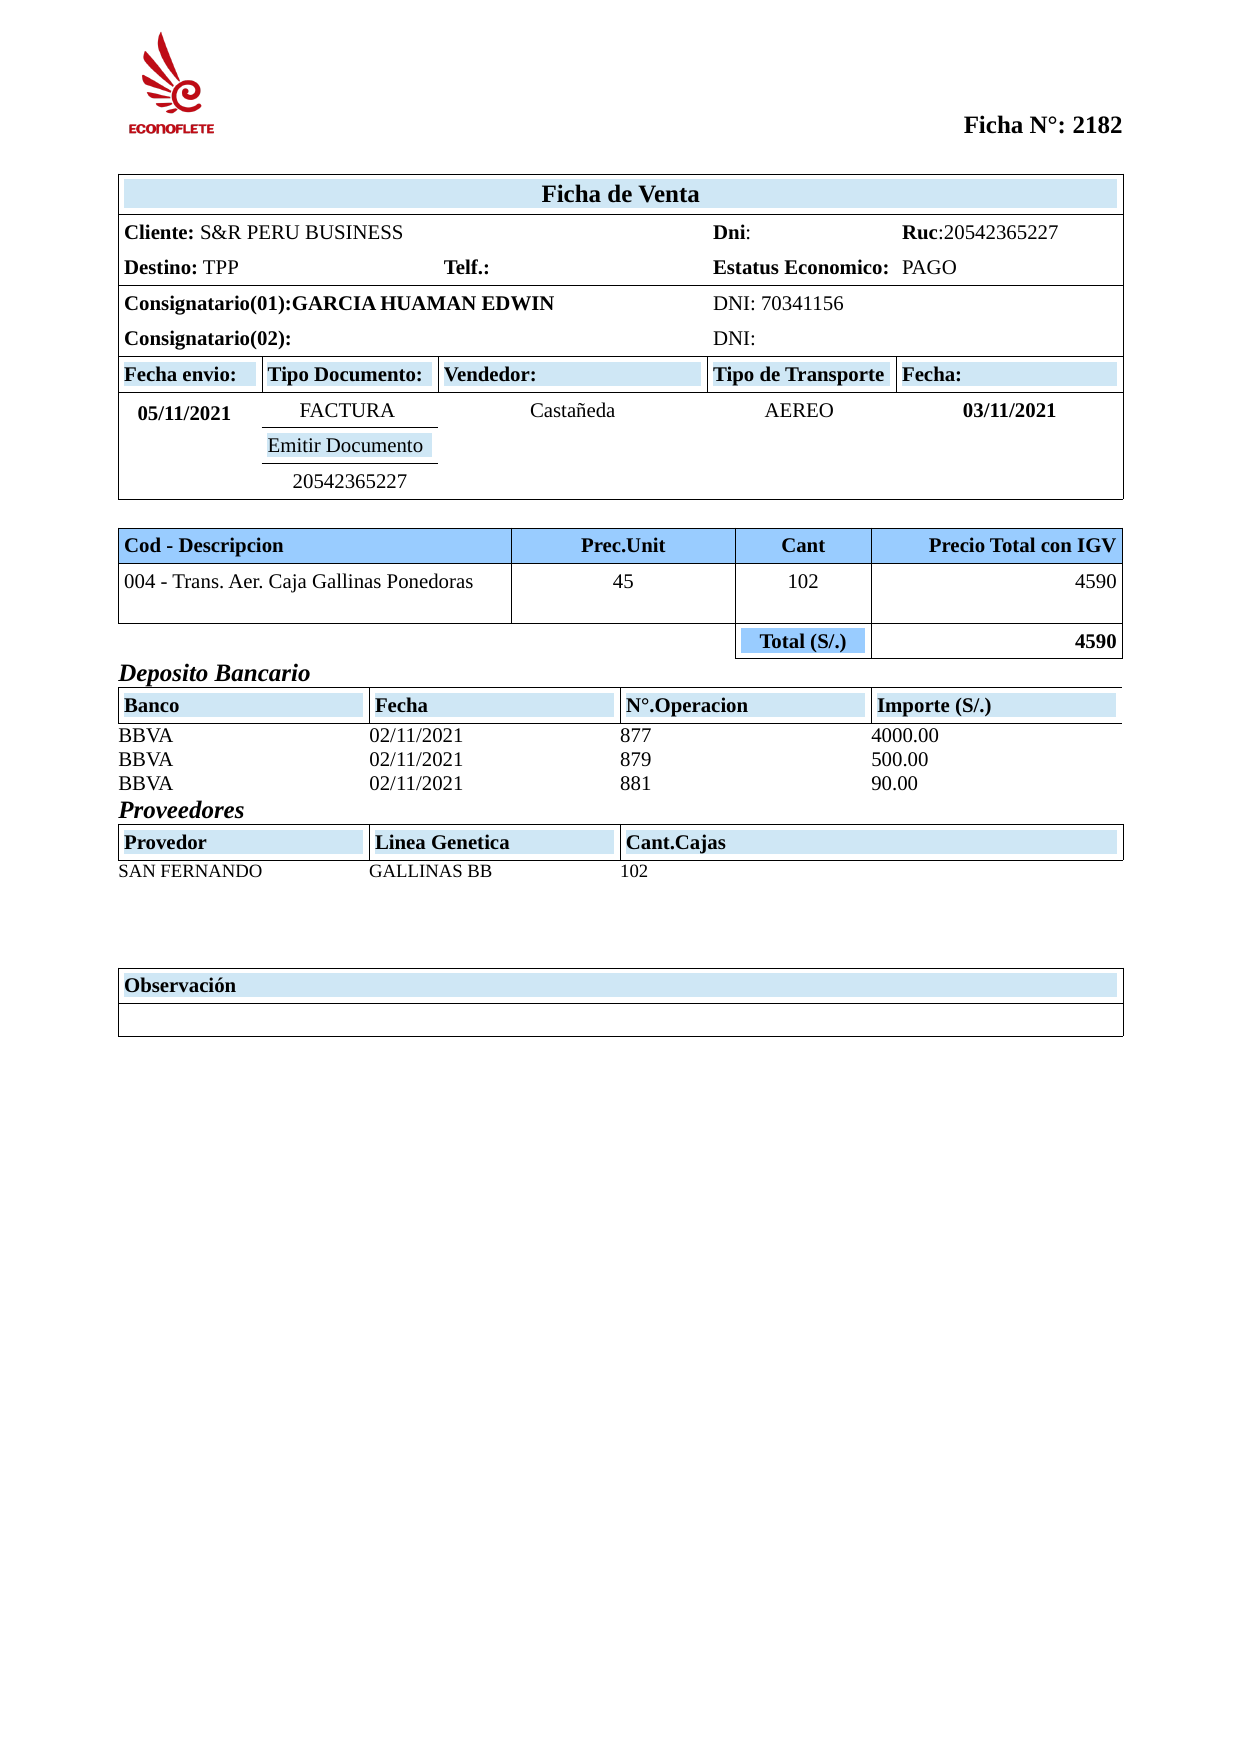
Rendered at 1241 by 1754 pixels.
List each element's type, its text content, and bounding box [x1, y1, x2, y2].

table_header N°.Operacion [621, 688, 871, 723]
table_header Precio Total con IGV [872, 529, 1122, 563]
table_cell 03/11/2021 [896, 393, 1123, 498]
table_cell Estatus Economico: [707, 249, 896, 285]
table_cell [119, 1004, 1123, 1036]
table_cell Emitir Documento [262, 428, 438, 463]
table_cell [620, 946, 1123, 967]
table_cell Total (S/.) [736, 624, 871, 658]
table_header Observación [119, 969, 1123, 1003]
table_cell Fecha: [897, 357, 1123, 392]
table_cell Ruc:20542365227 [896, 215, 1123, 249]
table_cell DNI: [707, 321, 1123, 356]
table_cell Consignatario(01):GARCIA HUAMAN EDWIN [119, 286, 707, 321]
table_cell Tipo de Transporte [708, 357, 896, 392]
table_cell BBVA [118, 747, 369, 771]
table_cell 4590 [872, 624, 1122, 658]
table_cell PAGO [896, 249, 1123, 285]
table_cell Vendedor: [439, 357, 707, 392]
table_cell GALLINAS BB [369, 861, 620, 881]
text Proveedores [118, 795, 1122, 824]
table_cell [369, 881, 620, 903]
table_cell [620, 924, 1123, 946]
table_cell 4000.00 [871, 724, 1122, 747]
table_cell BBVA [118, 724, 369, 747]
table_header Fecha [370, 688, 620, 723]
table_cell 004 - Trans. Aer. Caja Gallinas Ponedoras [119, 564, 511, 623]
table_cell Fecha envio: [119, 357, 262, 392]
table_cell [620, 903, 1123, 924]
table_cell [369, 903, 620, 924]
table_cell Tipo Documento: [263, 357, 438, 392]
table_cell 102 [620, 861, 1123, 881]
table_cell Destino: TPP [119, 249, 438, 285]
table_cell 4590 [872, 564, 1122, 623]
table_cell DNI: 70341156 [707, 286, 1123, 321]
table_cell 90.00 [871, 771, 1122, 795]
table_cell 02/11/2021 [369, 747, 620, 771]
text Deposito Bancario [118, 658, 1122, 687]
table_header Prec.Unit [512, 529, 735, 563]
picture [118, 31, 225, 134]
table_cell Dni: [707, 215, 896, 249]
table_cell [118, 881, 369, 903]
table_cell [369, 924, 620, 946]
table_cell Telf.: [438, 249, 707, 285]
table_header Importe (S/.) [872, 688, 1122, 723]
table_cell BBVA [118, 771, 369, 795]
table_cell 102 [736, 564, 871, 623]
table_cell Cliente: S&R PERU BUSINESS [119, 215, 707, 249]
table_cell [369, 946, 620, 967]
table_cell Castañeda [438, 393, 707, 498]
table_cell [118, 903, 369, 924]
table_header Cant.Cajas [621, 825, 1123, 859]
table_header Banco [119, 688, 369, 723]
table_header Ficha de Venta [119, 175, 1123, 214]
table_header Provedor [119, 825, 369, 859]
table_cell 02/11/2021 [369, 771, 620, 795]
table_cell 877 [620, 724, 871, 747]
table_cell [511, 624, 735, 658]
table_cell 881 [620, 771, 871, 795]
table_cell 05/11/2021 [119, 393, 262, 498]
table_cell [118, 624, 511, 658]
table_cell 45 [512, 564, 735, 623]
table_header Linea Genetica [370, 825, 620, 859]
table_header Cod - Descripcion [119, 529, 511, 563]
table_cell 879 [620, 747, 871, 771]
table_header Cant [736, 529, 871, 563]
table_cell 500.00 [871, 747, 1122, 771]
table_cell AEREO [707, 393, 896, 498]
table_cell 02/11/2021 [369, 724, 620, 747]
table_cell [118, 924, 369, 946]
table_cell [620, 881, 1123, 903]
table_cell [118, 946, 369, 967]
table_cell 20542365227 [262, 464, 438, 498]
table_cell SAN FERNANDO [118, 861, 369, 881]
table_cell Consignatario(02): [119, 321, 707, 356]
table_cell FACTURA [262, 393, 438, 427]
